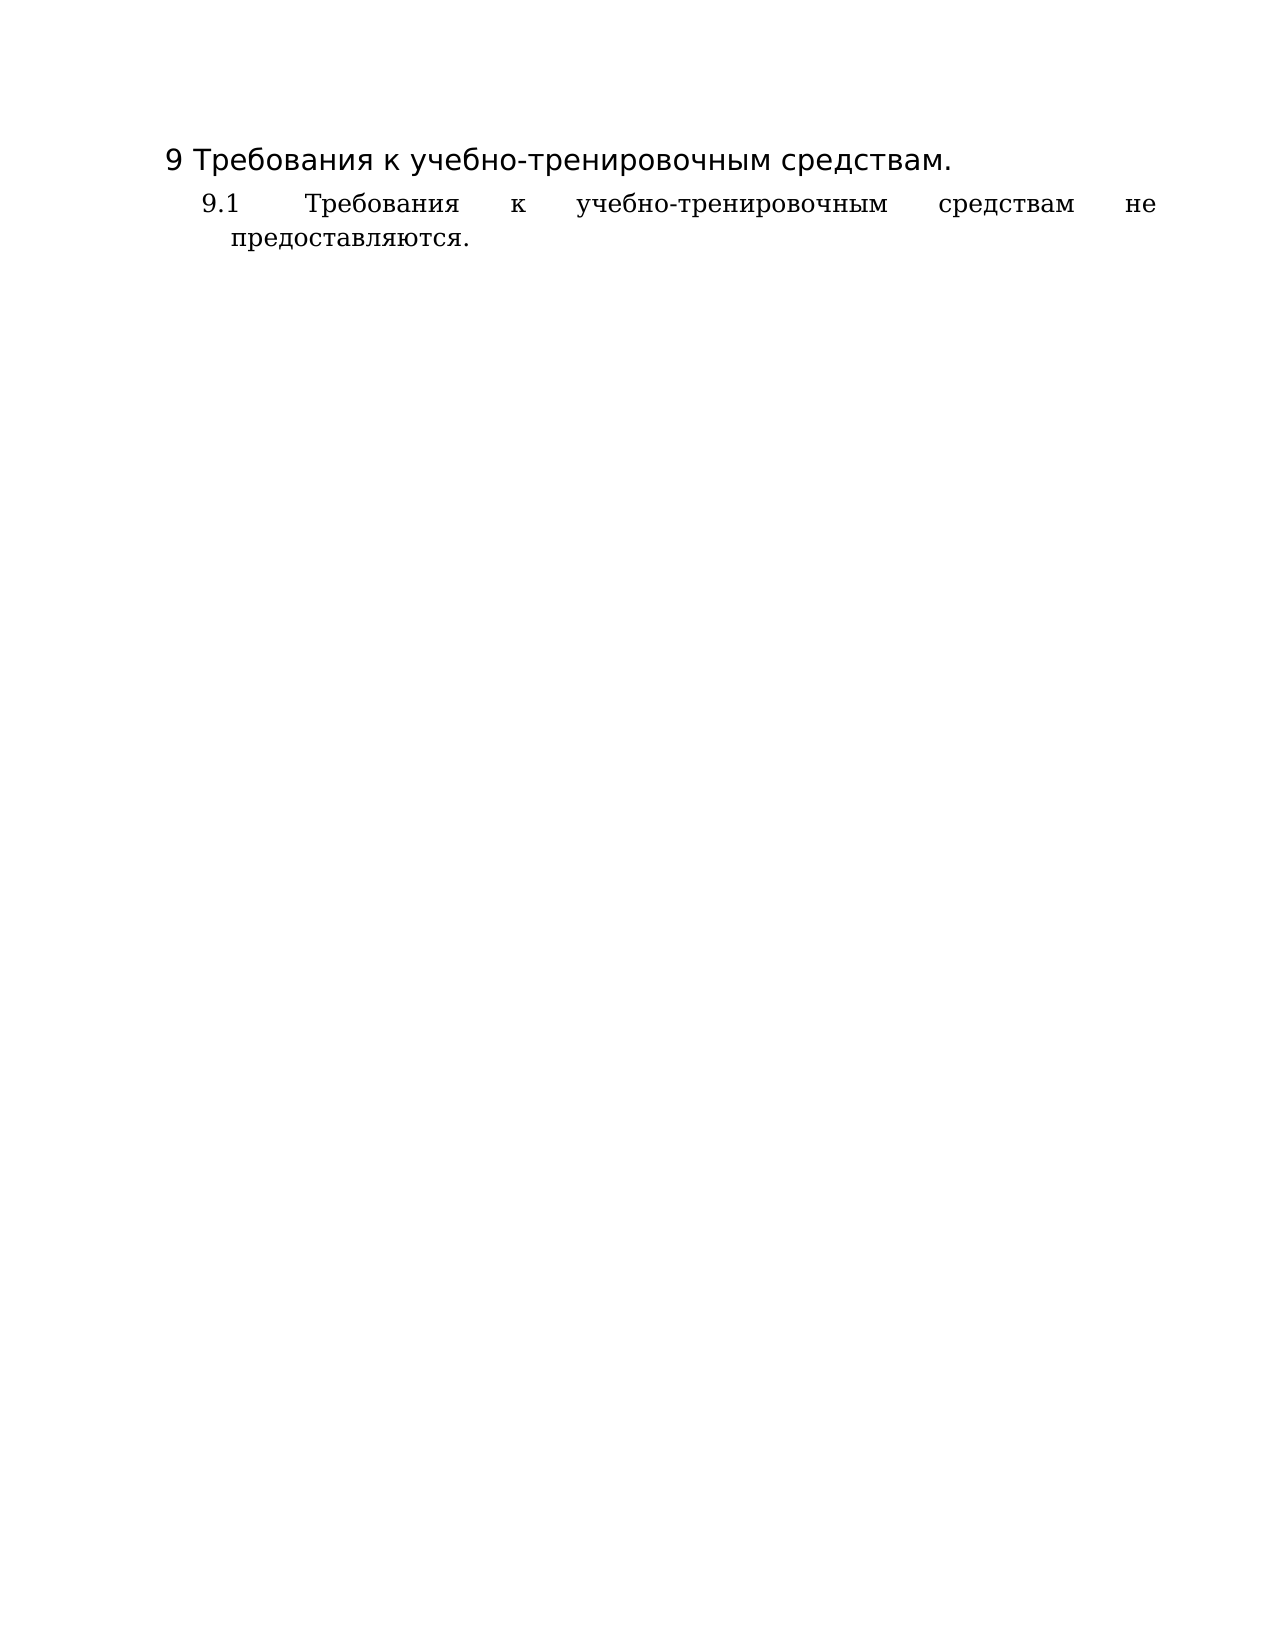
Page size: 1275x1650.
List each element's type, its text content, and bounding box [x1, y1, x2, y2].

subtitle Требования к учебно-тренировочным средствам. [156, 143, 1157, 177]
list Требования к учебно-тренировочным средствам не предоставляются. [193, 189, 1157, 252]
